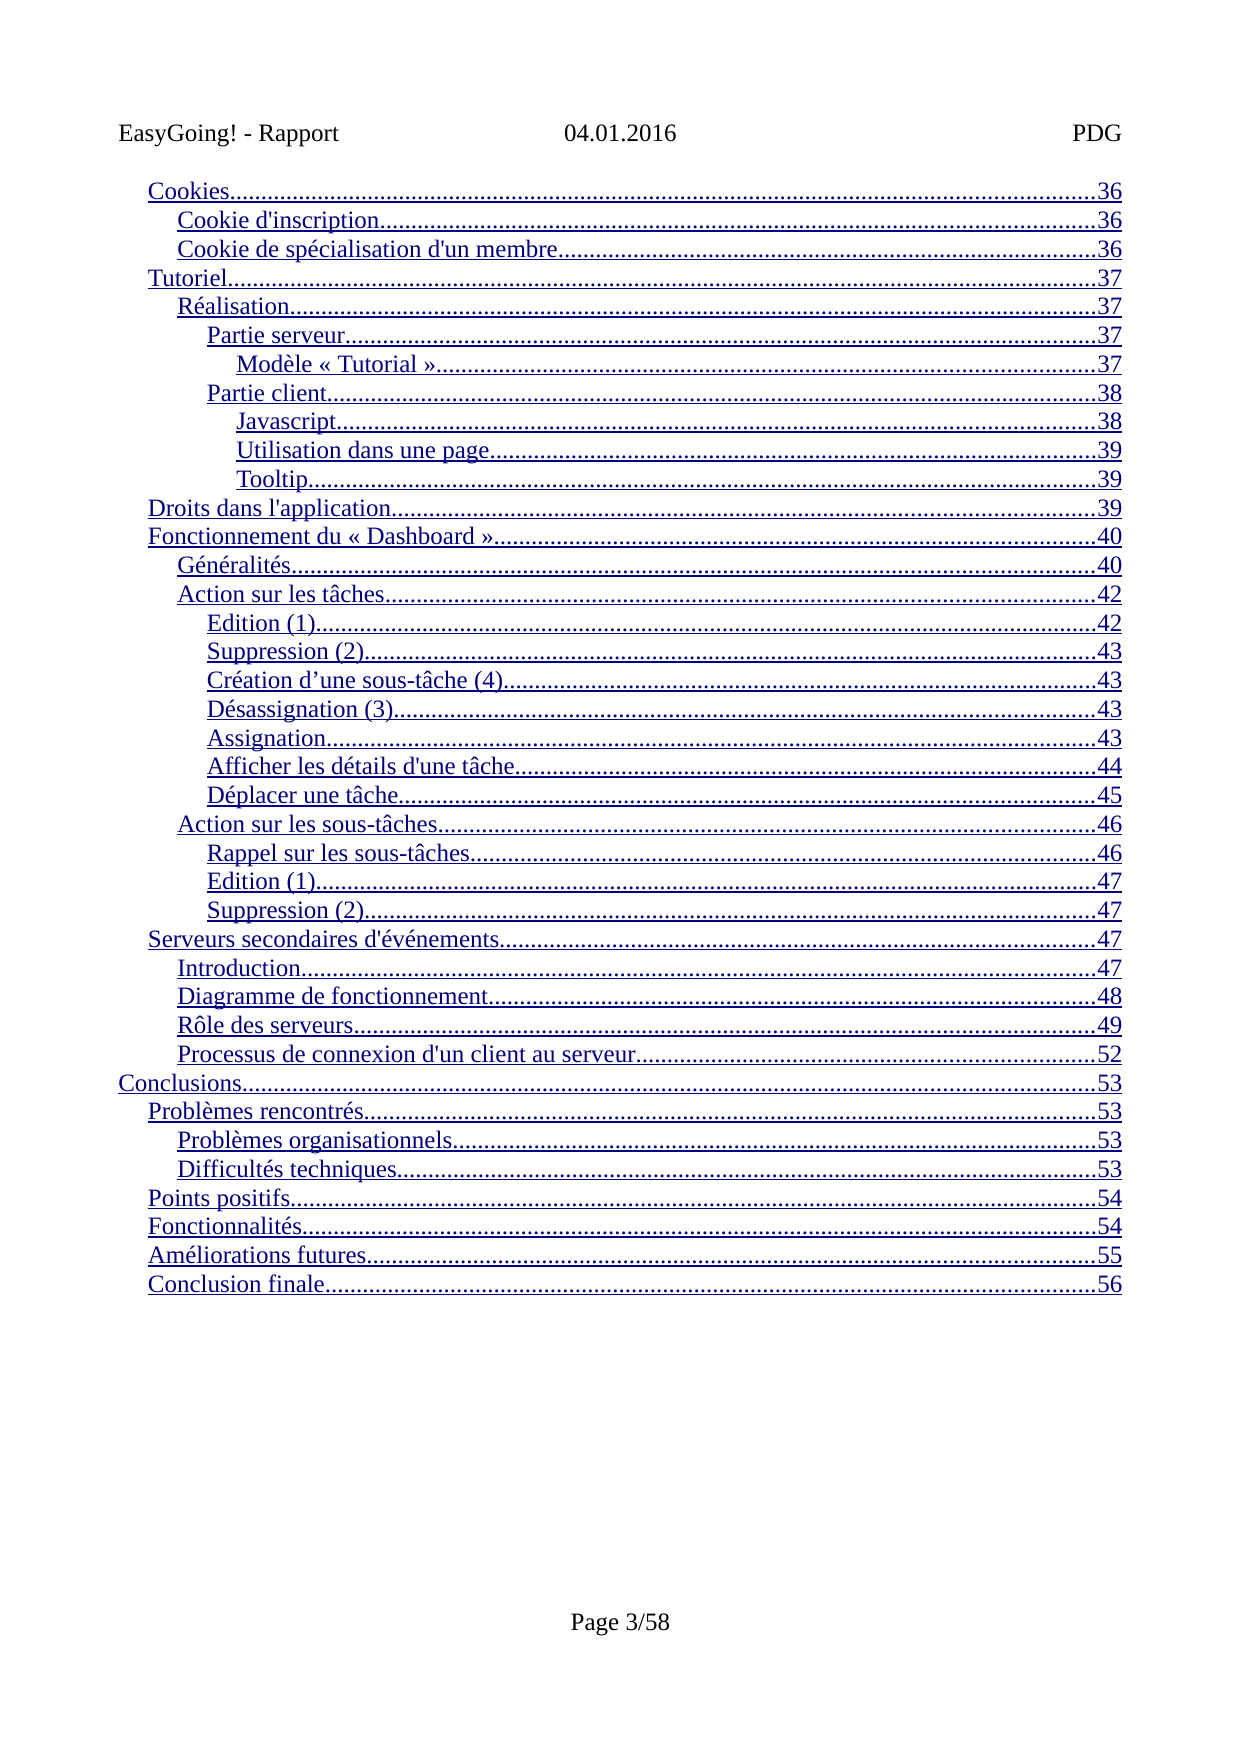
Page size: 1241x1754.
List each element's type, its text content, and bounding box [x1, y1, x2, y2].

text Fonctionnalités 54 [148, 1211, 1122, 1236]
text Rôle des serveurs 49 [177, 1010, 1122, 1035]
text Suppression (2) 47 [207, 895, 1122, 920]
text Utilisation dans une page 39 [236, 435, 1122, 460]
text Partie serveur 37 [207, 320, 1122, 345]
text Tooltip 39 [236, 464, 1122, 489]
text Problèmes rencontrés 53 [148, 1096, 1122, 1121]
text Cookie de spécialisation d'un membre 36 [177, 234, 1122, 259]
text Rappel sur les sous-tâches 46 [207, 838, 1122, 863]
text Fonctionnement du « Dashboard » 40 [148, 521, 1122, 546]
text Désassignation (3) 43 [207, 694, 1122, 719]
text Partie client 38 [207, 378, 1122, 403]
text Modèle « Tutorial » 37 [236, 349, 1122, 374]
text Améliorations futures 55 [148, 1240, 1122, 1265]
text Suppression (2) 43 [207, 636, 1122, 661]
text Problèmes organisationnels 53 [177, 1125, 1122, 1150]
text Afficher les détails d'une tâche 44 [207, 751, 1122, 776]
text Diagramme de fonctionnement 48 [177, 981, 1122, 1006]
text Cookie d'inscription 36 [177, 205, 1122, 230]
text Généralités 40 [177, 550, 1122, 575]
text Conclusions 53 [118, 1068, 1122, 1093]
text Réalisation 37 [177, 291, 1122, 316]
text Javascript 38 [236, 406, 1122, 431]
text Droits dans l'application 39 [148, 493, 1122, 518]
text Serveurs secondaires d'événements 47 [148, 924, 1122, 949]
text Difficultés techniques 53 [177, 1154, 1122, 1179]
text Points positifs 54 [148, 1183, 1122, 1208]
text Assignation 43 [207, 723, 1122, 748]
text Conclusion finale 56 [148, 1269, 1122, 1294]
text Création d’une sous-tâche (4) 43 [207, 665, 1122, 690]
text Tutoriel 37 [148, 263, 1122, 288]
text Action sur les sous-tâches 46 [177, 809, 1122, 834]
text Processus de connexion d'un client au serveur 52 [177, 1039, 1122, 1064]
text Edition (1) 47 [207, 866, 1122, 891]
text Edition (1) 42 [207, 608, 1122, 633]
text Cookies 36 [148, 176, 1122, 201]
text Déplacer une tâche 45 [207, 780, 1122, 805]
text Action sur les tâches 42 [177, 579, 1122, 604]
text Introduction 47 [177, 953, 1122, 978]
